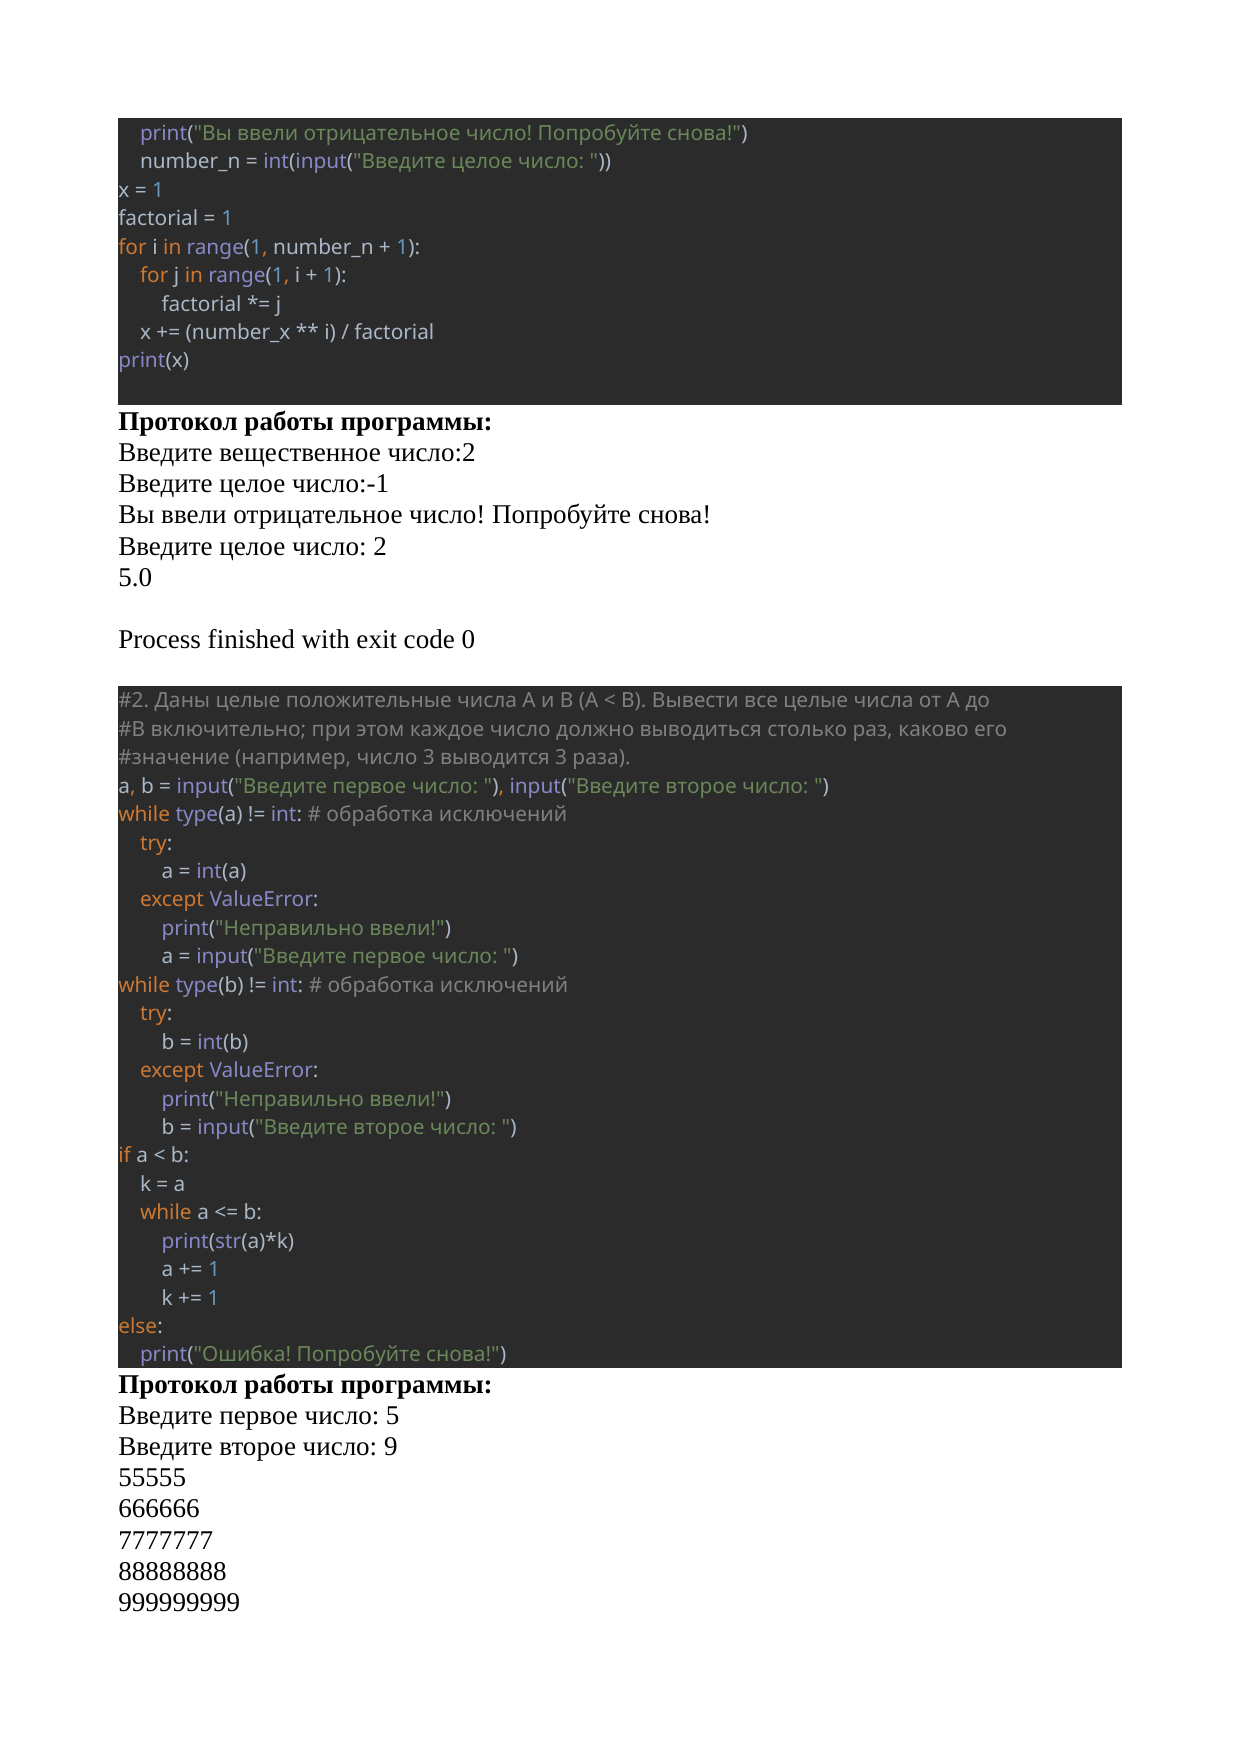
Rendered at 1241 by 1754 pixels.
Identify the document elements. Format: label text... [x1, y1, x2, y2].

text Вы ввели отрицательное число! Попробуйте снова! [118, 499, 1122, 530]
text Протокол работы программы: [118, 405, 1122, 436]
text Протокол работы программы: [118, 1368, 1122, 1399]
text 999999999 [118, 1586, 1122, 1617]
text Process finished with exit code 0 [118, 623, 1122, 654]
text print("Вы ввели отрицательное число! Попробуйте снова!") number_n = int(input("Введите целое число: ")) x = 1 factorial = 1 for i in range(1, number_n + 1): for j in range(1, i + 1): factorial *= j x += (number_x ** i) / factorial print(x) [118, 118, 1122, 405]
text Введите целое число: 2 [118, 530, 1122, 561]
text 88888888 [118, 1555, 1122, 1586]
text Введите первое число: 5 [118, 1399, 1122, 1430]
text #2. Даны целые положительные числа A и B (A < B). Вывести все целые числа от A до #B включительно; при этом каждое число должно выводиться столько раз, каково его #значение (например, число 3 выводится 3 раза). a, b = input("Введите первое число: "), input("Введите второе число: ") while type(a) != int: # обработка исключений try: a = int(a) except ValueError: print("Неправильно ввели!") a = input("Введите первое число: ") while type(b) != int: # обработка исключений try: b = int(b) except ValueError: print("Неправильно ввели!") b = input("Введите второе число: ") if a < b: k = a while a <= b: print(str(a)*k) a += 1 k += 1 else: print("Ошибка! Попробуйте снова!") [118, 686, 1122, 1368]
text Введите второе число: 9 [118, 1430, 1122, 1461]
text 5.0 [118, 561, 1122, 592]
text 7777777 [118, 1524, 1122, 1555]
text Введите целое число:-1 [118, 467, 1122, 499]
text 55555 [118, 1461, 1122, 1493]
text 666666 [118, 1493, 1122, 1524]
text Введите вещественное число:2 [118, 436, 1122, 467]
